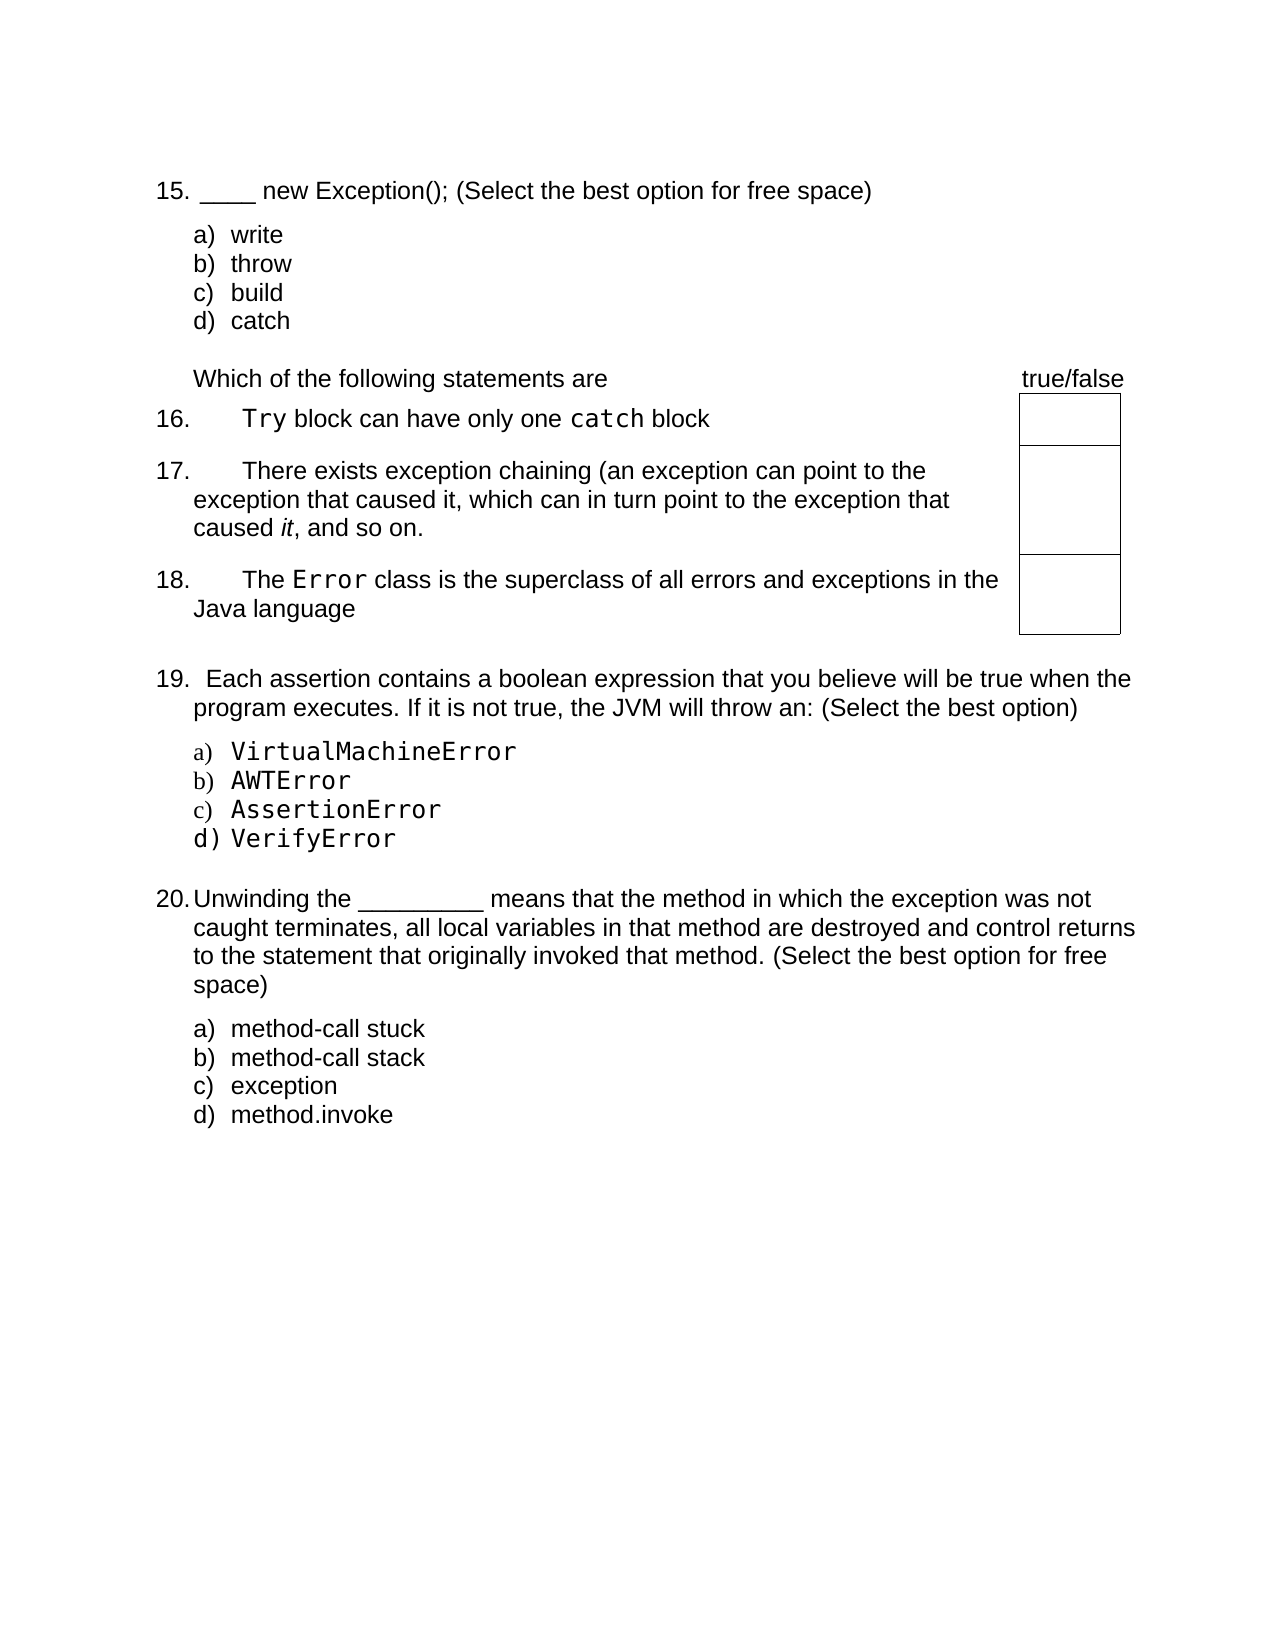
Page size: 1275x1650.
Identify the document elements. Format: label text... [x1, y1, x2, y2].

list VerifyError [193, 825, 1157, 854]
list catch [193, 306, 1157, 335]
list AWTError [193, 766, 1157, 795]
table_cell The Error class is the superclass of all errors and exceptions in the Java language [156, 554, 1019, 634]
list method-call stuck [193, 1014, 1157, 1043]
table_header [1020, 394, 1120, 444]
text Which of the following statements are true/false [193, 364, 1157, 393]
list write [193, 220, 1157, 249]
list Unwinding the _________ means that the method in which the exception was not caught terminates, all local variables in that method are destroyed and control returns to the statement that originally invoked that method. (Select the best option for free space) [156, 884, 1157, 999]
table_cell [1020, 446, 1120, 553]
list throw [193, 249, 1157, 278]
table_cell There exists exception chaining (an exception can point to the exception that caused it, which can in turn point to the exception that caused it, and so on. [156, 445, 1019, 553]
list ____ new Exception(); (Select the best option for free space) [156, 176, 1157, 205]
list method.invoke [193, 1100, 1157, 1129]
list AssertionError [193, 795, 1157, 825]
list exception [193, 1071, 1157, 1100]
table_header Try block can have only one catch block [156, 393, 1019, 444]
table_cell [1020, 555, 1120, 634]
list method-call stack [193, 1043, 1157, 1071]
list Each assertion contains a boolean expression that you believe will be true when the program executes. If it is not true, the JVM will throw an: (Select the best option) [156, 664, 1157, 722]
list VirtualMachineError [193, 737, 1157, 766]
list build [193, 278, 1157, 306]
